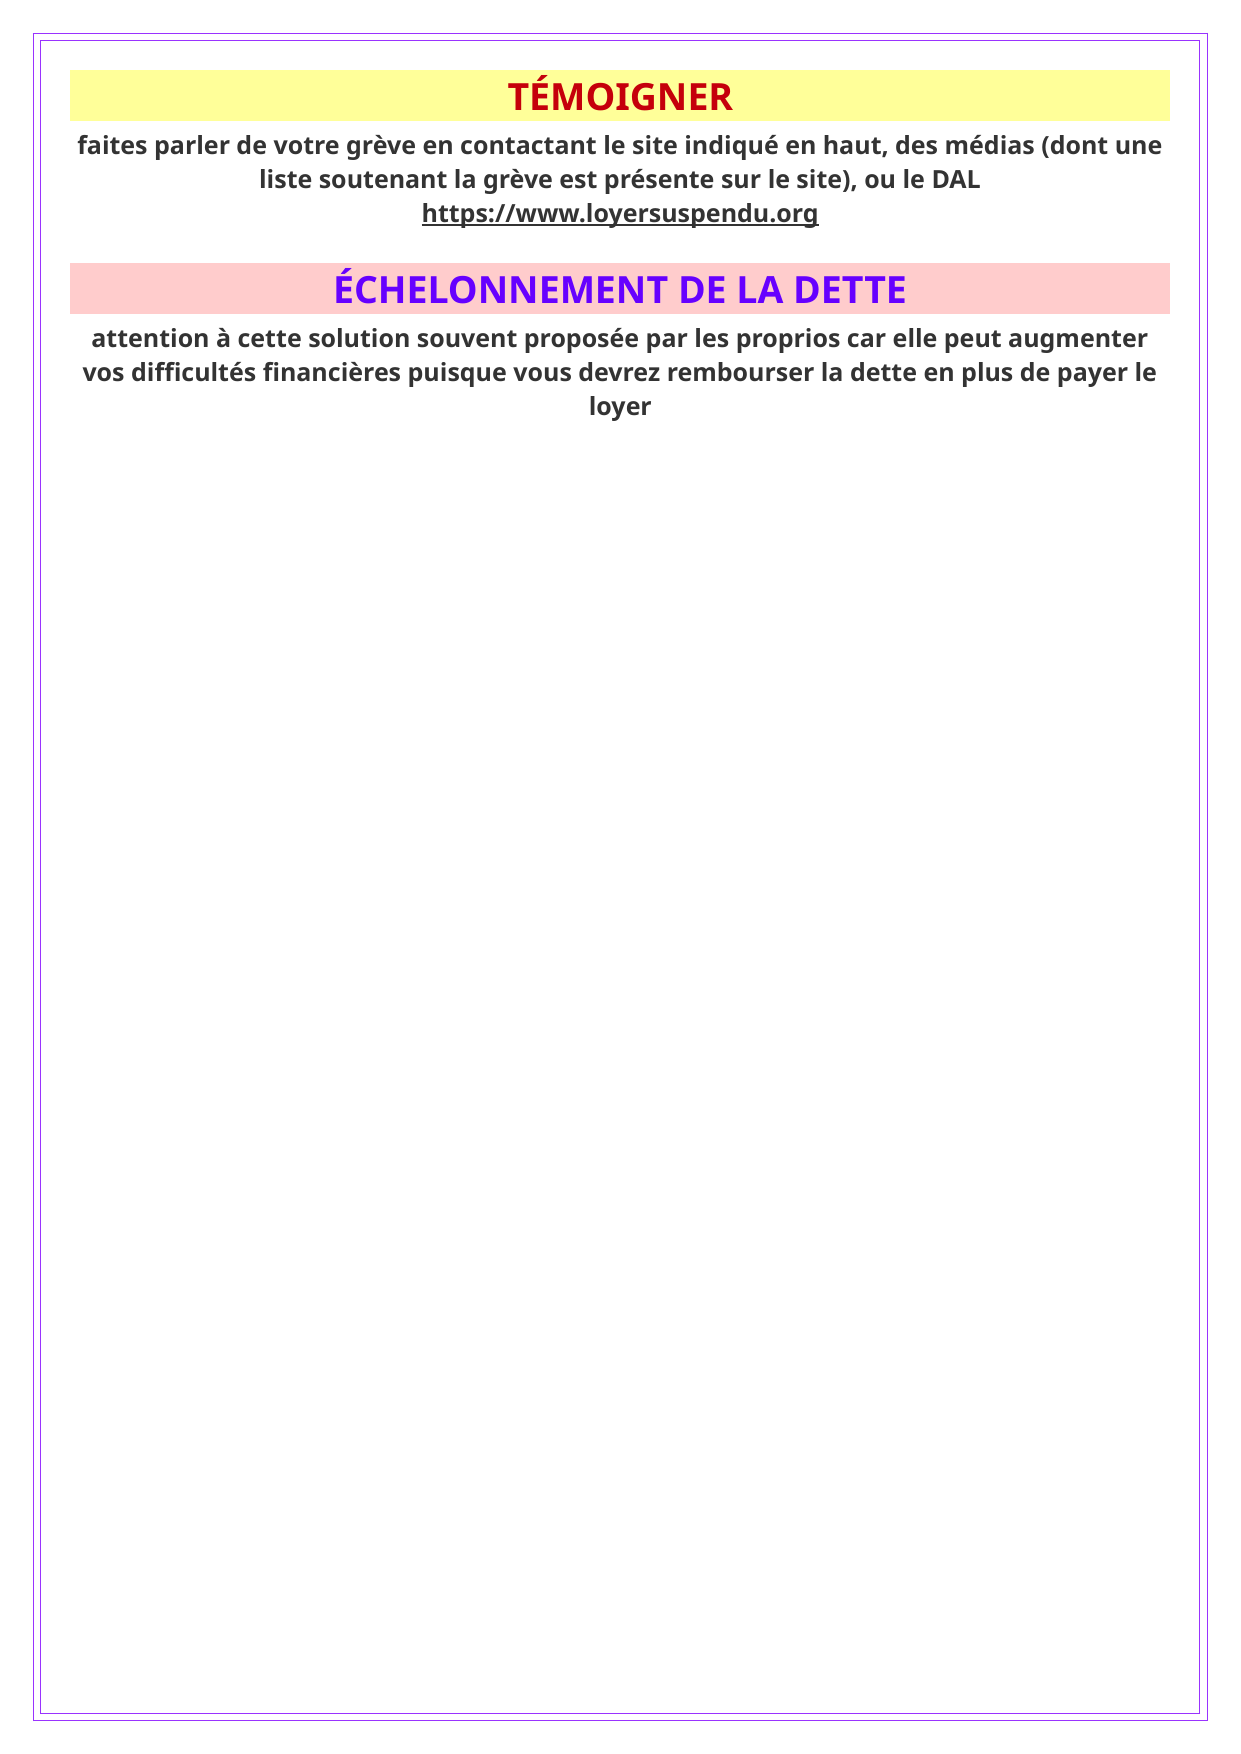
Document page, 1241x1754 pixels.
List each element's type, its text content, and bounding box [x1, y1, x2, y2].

text ÉCHELONNEMENT DE LA DETTE [70, 263, 1170, 314]
text attention à cette solution souvent proposée par les proprios car elle peut augmenter vos difficultés financières puisque vous devrez rembourser la dette en plus de payer le loyer [70, 321, 1170, 423]
text TÉMOIGNER [70, 70, 1170, 121]
text faites parler de votre grève en contactant le site indiqué en haut, des médias (dont une liste soutenant la grève est présente sur le site), ou le DAL https://www.loyersuspendu.org [70, 127, 1170, 229]
